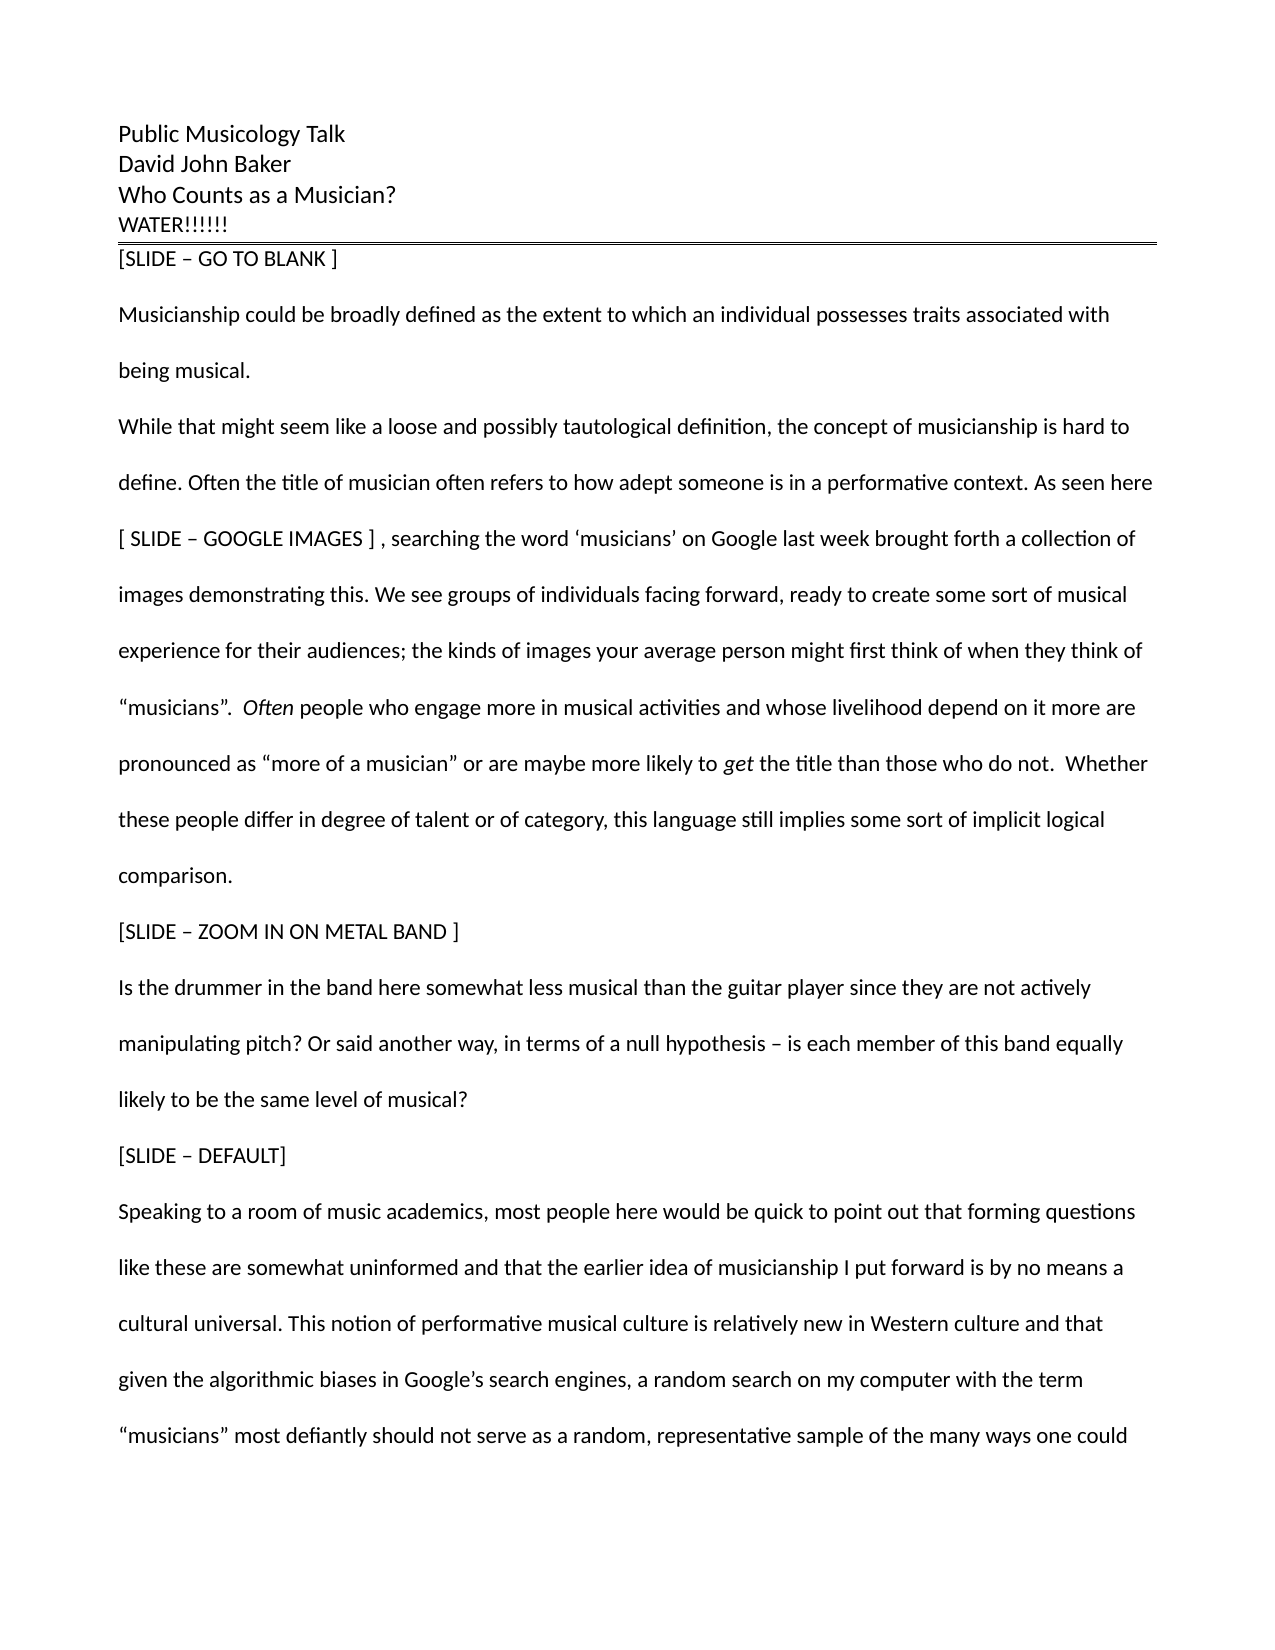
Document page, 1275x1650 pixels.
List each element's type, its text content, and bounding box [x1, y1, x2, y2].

text [SLIDE – ZOOM IN ON METAL BAND ] [118, 917, 1157, 945]
text Public Musicology Talk [118, 118, 1157, 149]
text [SLIDE – GO TO BLANK ] [118, 245, 1157, 272]
text While that might seem like a loose and possibly tautological definition, the concept of musicianship is hard to define. Often the title of musician often refers to how adept someone is in a performative context. As seen here [ SLIDE – GOOGLE IMAGES ] , searching the word ‘musicians’ on Google last week brought forth a collection of images demonstrating this. We see groups of individuals facing forward, ready to create some sort of musical experience for their audiences; the kinds of images your average person might first think of when they think of “musicians”. Often people who engage more in musical activities and whose livelihood depend on it more are pronounced as “more of a musician” or are maybe more likely to get the title than those who do not. Whether these people differ in degree of talent or of category, this language still implies some sort of implicit logical comparison. [118, 412, 1157, 889]
text WATER!!!!!! [118, 210, 1157, 242]
text Is the drummer in the band here somewhat less musical than the guitar player since they are not actively manipulating pitch? Or said another way, in terms of a null hypothesis – is each member of this band equally likely to be the same level of musical? [118, 973, 1157, 1113]
text Who Counts as a Musician? [118, 179, 1157, 210]
text Speaking to a room of music academics, most people here would be quick to point out that forming questions like these are somewhat uninformed and that the earlier idea of musicianship I put forward is by no means a cultural universal. This notion of performative musical culture is relatively new in Western culture and that given the algorithmic biases in Google’s search engines, a random search on my computer with the term “musicians” most defiantly should not serve as a random, representative sample of the many ways one could [118, 1197, 1157, 1449]
text [SLIDE – DEFAULT] [118, 1141, 1157, 1169]
text David John Baker [118, 149, 1157, 179]
text Musicianship could be broadly defined as the extent to which an individual possesses traits associated with being musical. [118, 300, 1157, 384]
